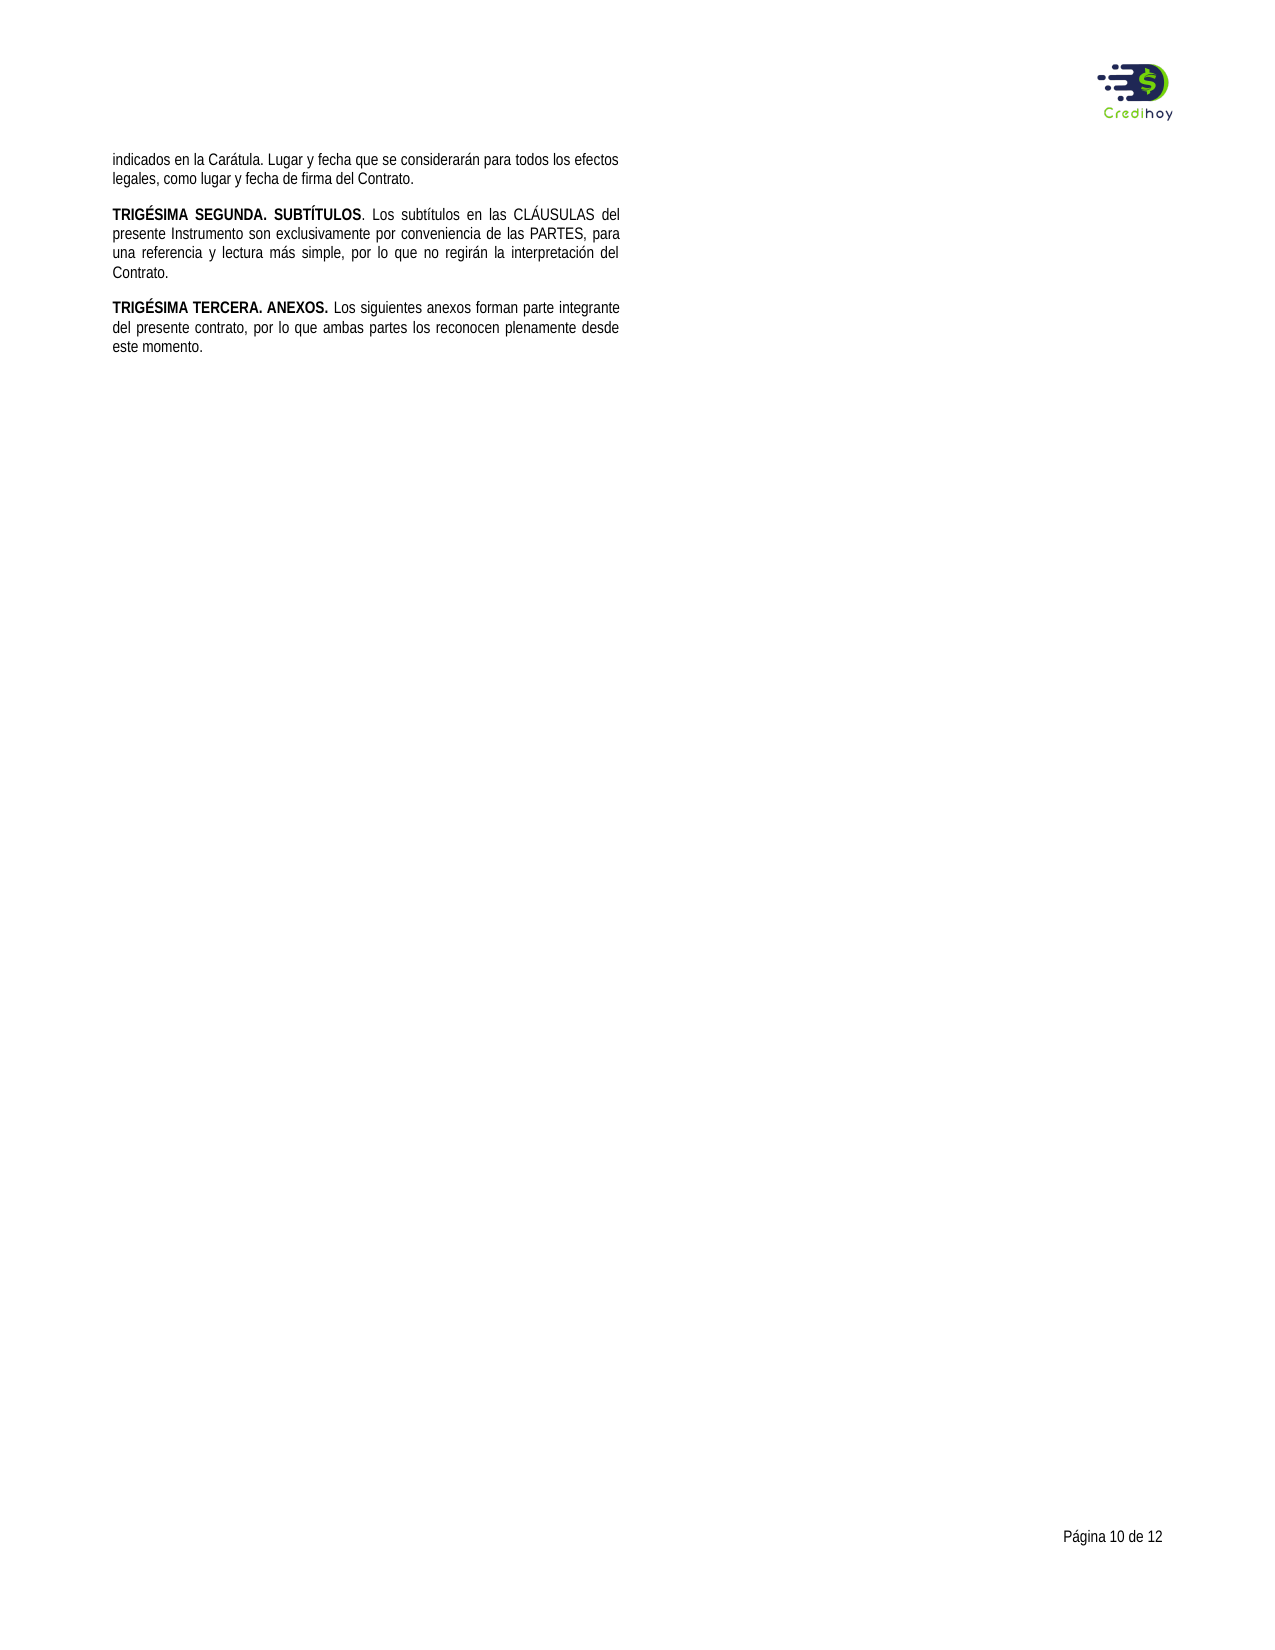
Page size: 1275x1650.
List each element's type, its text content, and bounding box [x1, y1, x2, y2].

text TRIGÉSIMA SEGUNDA. SUBTÍTULOS. Los subtítulos en las CLÁUSULAS del presente Instrumento son exclusivamente por conveniencia de las PARTES, para una referencia y lectura más simple, por lo que no regirán la interpretación del Contrato. [112, 205, 620, 282]
text indicados en la Carátula. Lugar y fecha que se considerarán para todos los efectos legales, como lugar y fecha de firma del Contrato. [112, 150, 620, 188]
text TRIGÉSIMA TERCERA. ANEXOS. Los siguientes anexos forman parte integrante del presente contrato, por lo que ambas partes los reconocen plenamente desde este momento. [112, 298, 620, 356]
picture [1097, 64, 1173, 121]
